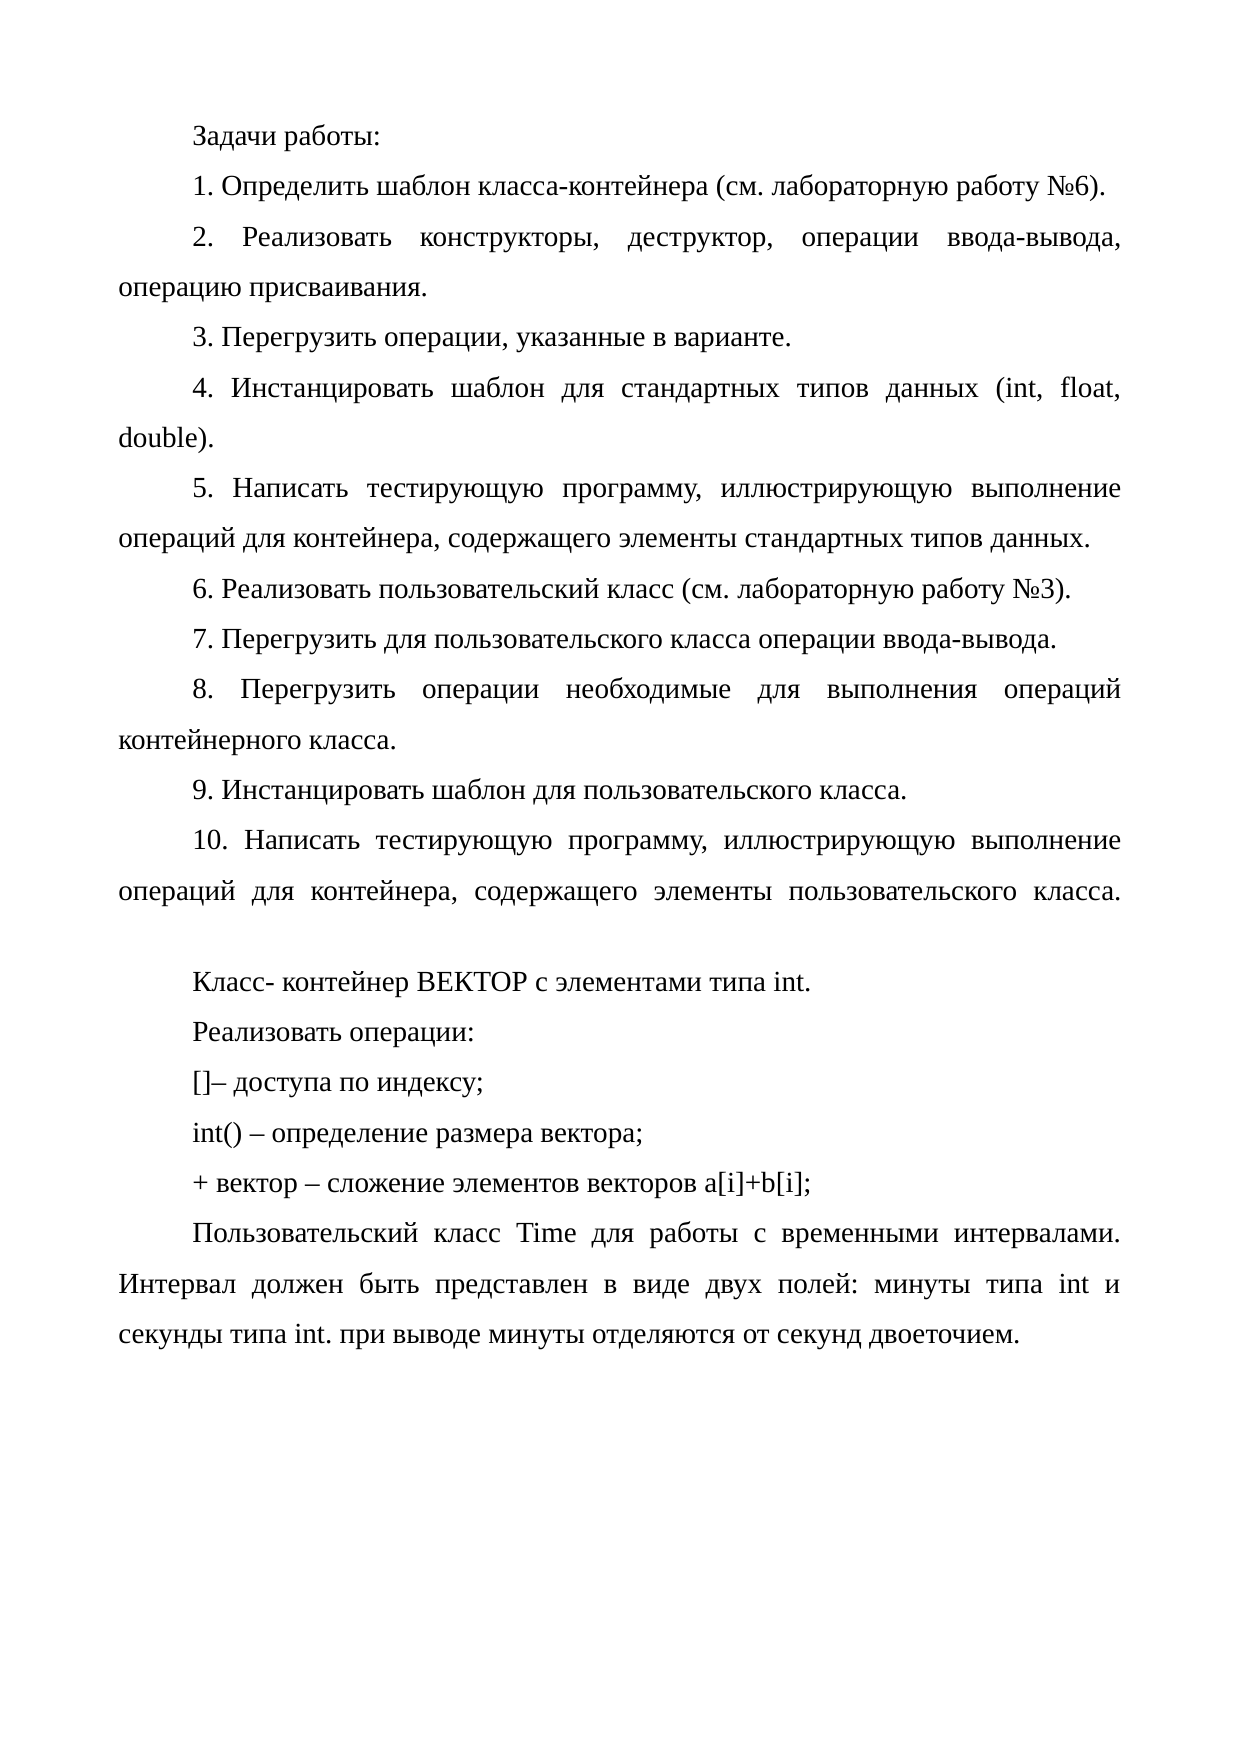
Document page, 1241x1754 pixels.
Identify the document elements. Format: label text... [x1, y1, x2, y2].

text Класс- контейнер ВЕКТОР с элементами типа int. [118, 964, 1122, 997]
text 1. Определить шаблон класса-контейнера (см. лабораторную работу №6). [118, 168, 1122, 202]
text 4. Инстанцировать шаблон для стандартных типов данных (int, float, double). [118, 370, 1122, 453]
text 9. Инстанцировать шаблон для пользовательского класса. [118, 772, 1122, 806]
text Задачи работы: [118, 118, 1122, 152]
text int() – определение размера вектора; [118, 1115, 1122, 1148]
text 5. Написать тестирующую программу, иллюстрирующую выполнение операций для контейнера, содержащего элементы стандартных типов данных. [118, 470, 1122, 554]
text []– доступа по индексу; [118, 1064, 1122, 1098]
text 6. Реализовать пользовательский класс (см. лабораторную работу №3). [118, 571, 1122, 604]
text 2. Реализовать конструкторы, деструктор, операции ввода-вывода, операцию присваивания. [118, 219, 1122, 303]
text 8. Перегрузить операции необходимые для выполнения операций контейнерного класса. [118, 672, 1122, 755]
text Пользовательский класс Time для работы с временными интервалами. Интервал должен быть представлен в виде двух полей: минуты типа int и секунды типа int. при выводе минуты отделяются от секунд двоеточием. [118, 1215, 1122, 1349]
text 7. Перегрузить для пользовательского класса операции ввода-вывода. [118, 621, 1122, 655]
text 3. Перегрузить операции, указанные в варианте. [118, 319, 1122, 353]
text + вектор – сложение элементов векторов a[i]+b[i]; [118, 1165, 1122, 1199]
text 10. Написать тестирующую программу, иллюстрирующую выполнение операций для контейнера, содержащего элементы пользовательского класса. [118, 822, 1122, 949]
text Реализовать операции: [118, 1014, 1122, 1048]
